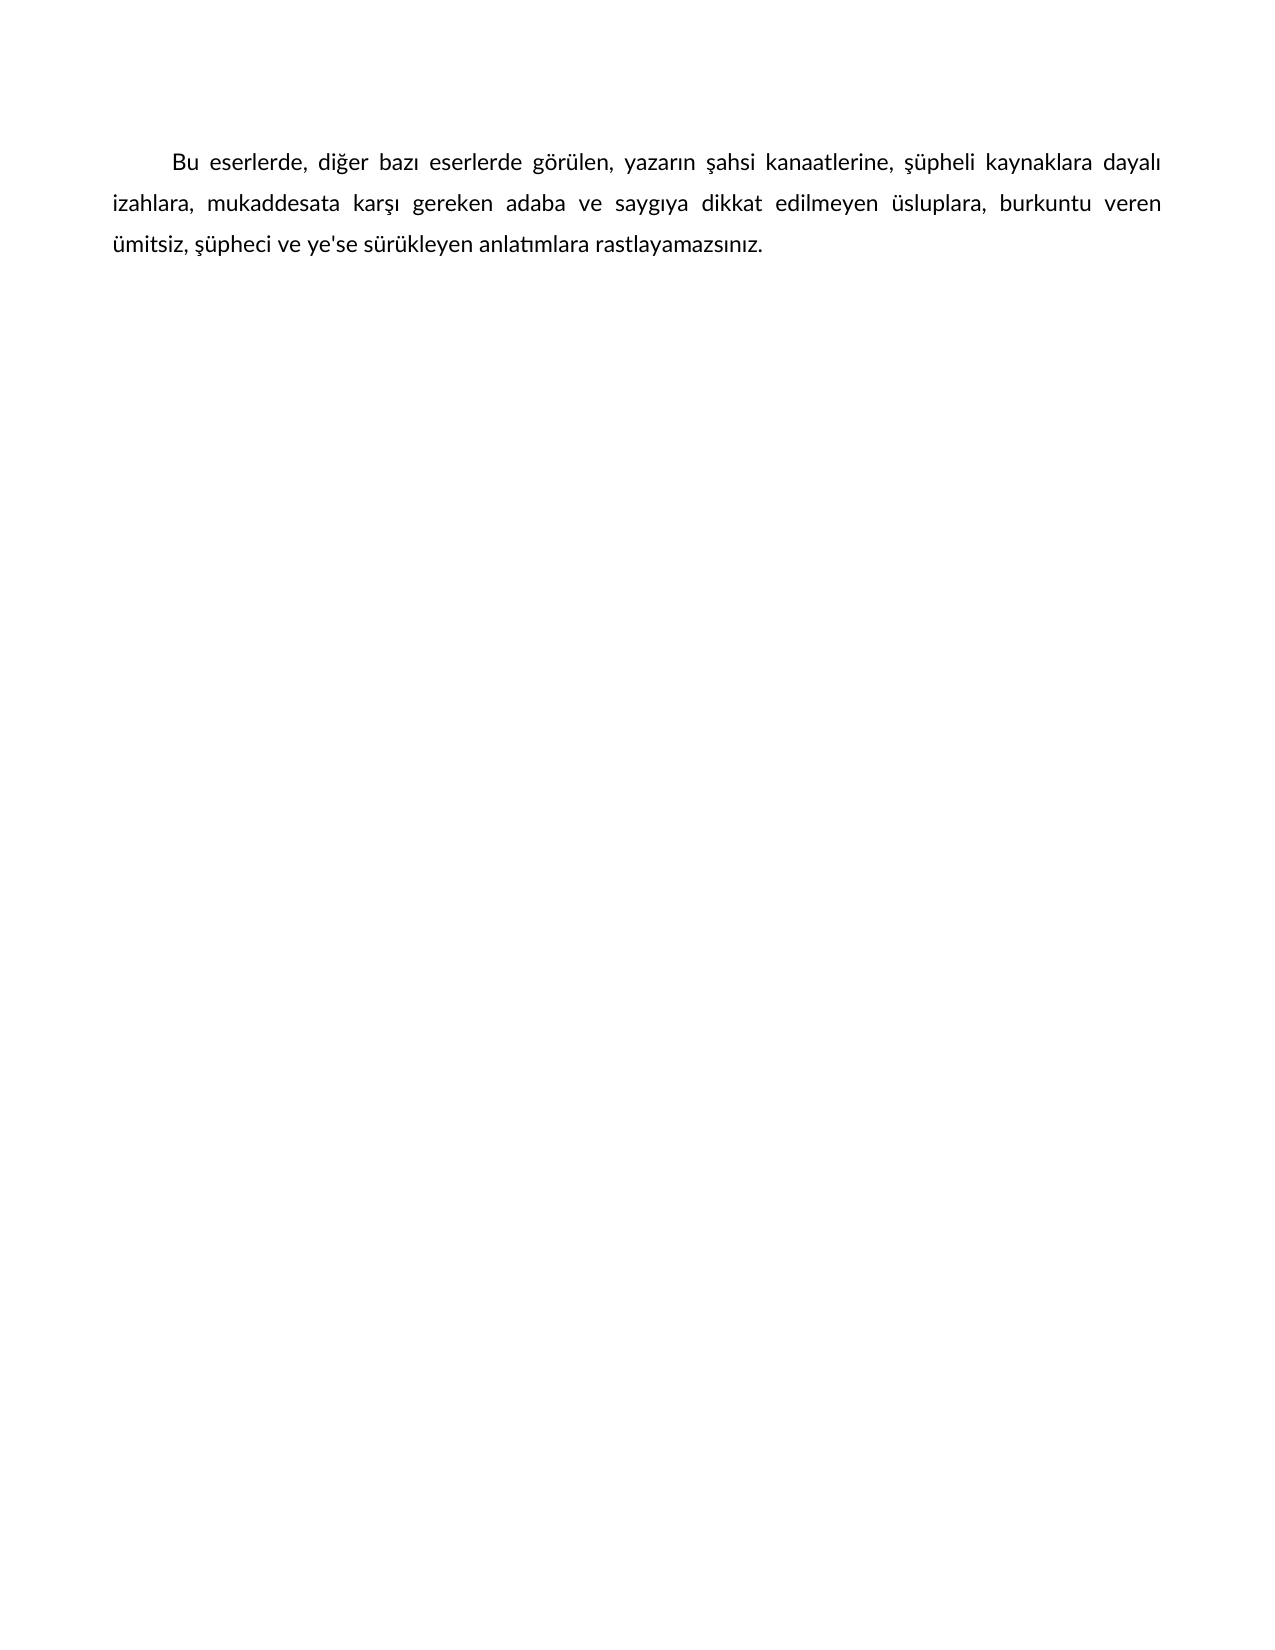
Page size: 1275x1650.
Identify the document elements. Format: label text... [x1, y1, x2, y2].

text Bu eserlerde, diğer bazı eserlerde görülen, yazarın şahsi kanaatlerine, şüpheli kaynaklara dayalı izahlara, mukaddesata karşı gereken adaba ve saygıya dikkat edilmeyen üsluplara, burkuntu veren ümitsiz, şüpheci ve ye'se sürükleyen anlatımlara rastlayamazsınız. [112, 148, 1162, 258]
